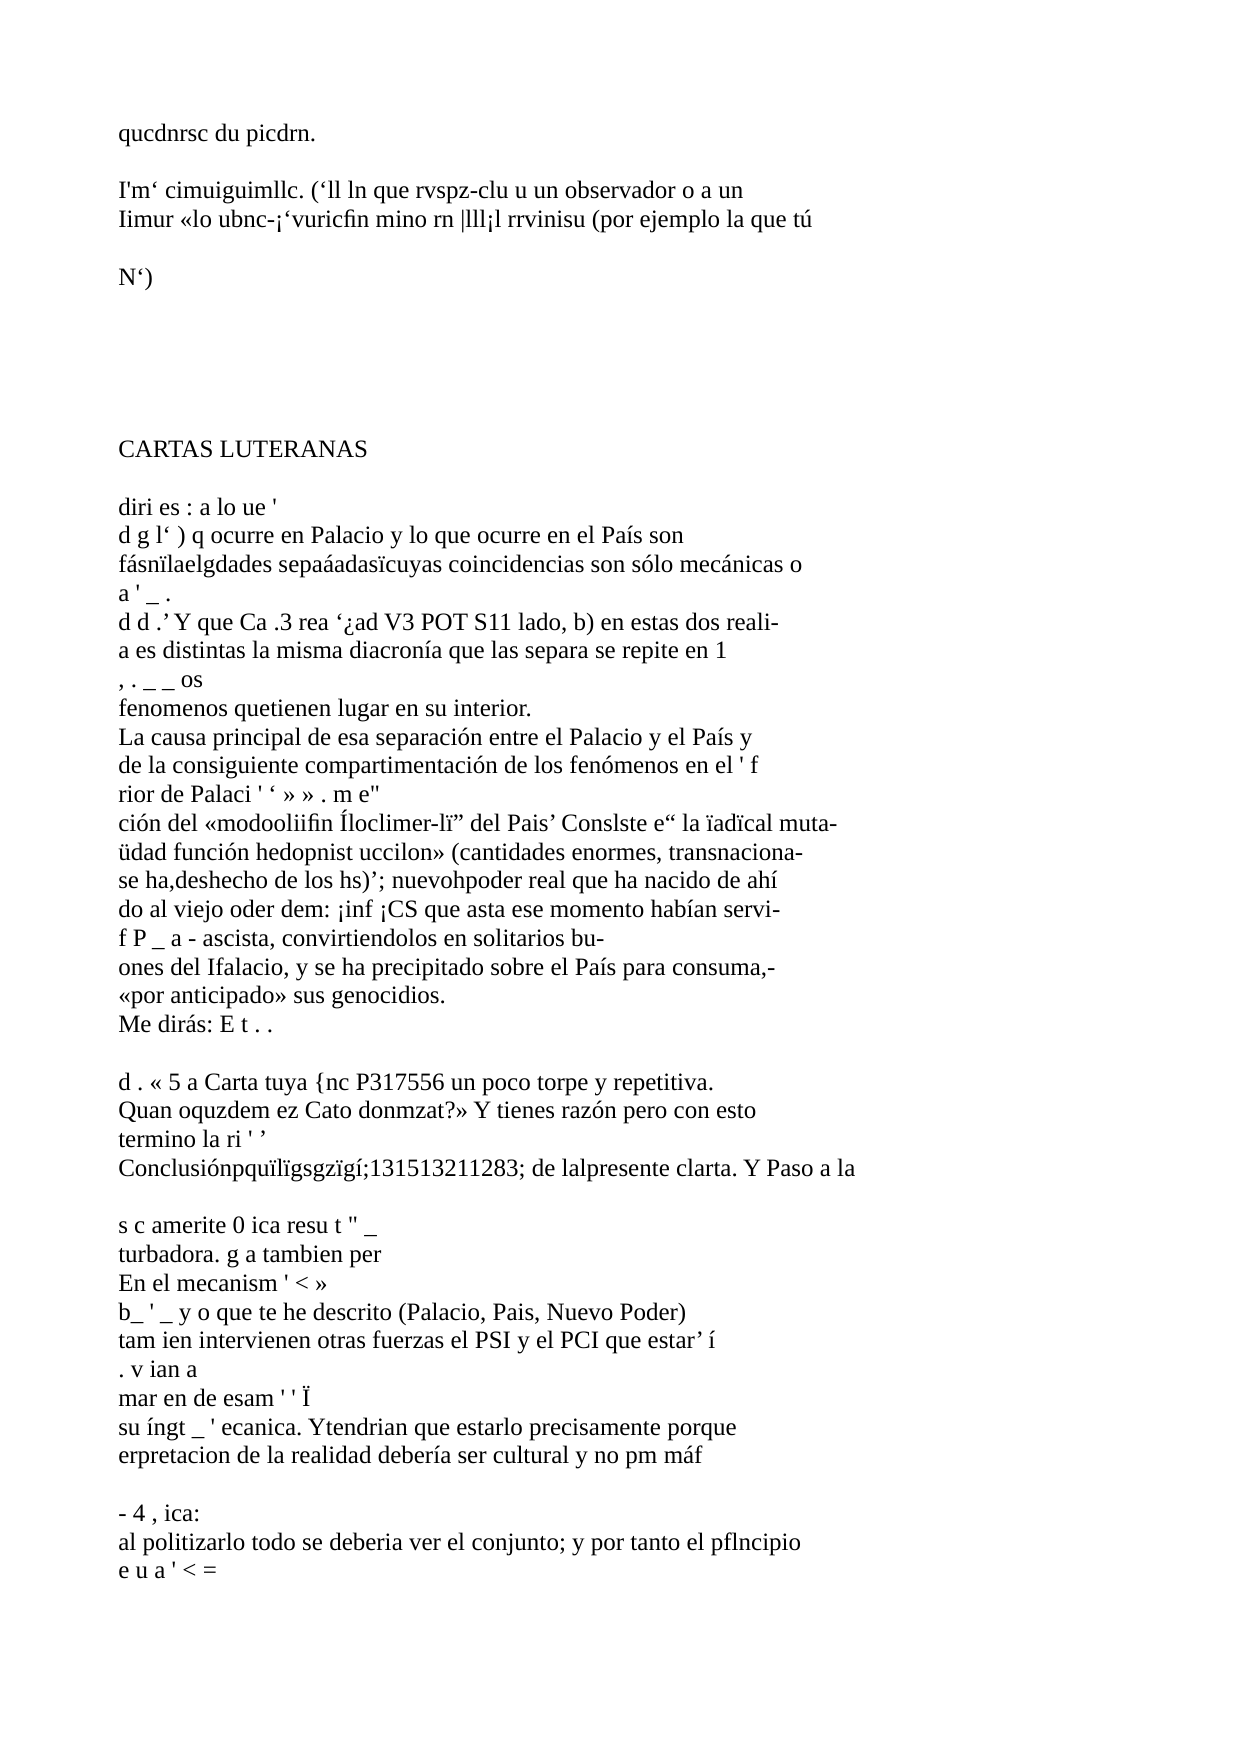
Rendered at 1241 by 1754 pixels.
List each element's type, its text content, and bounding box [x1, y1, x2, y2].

text diri es : a lo ue ' [118, 492, 1122, 521]
text Iimur «lo ubnc-¡‘vuricﬁn mino rn |lll¡l rrvinisu (por ejemplo la que tú [118, 204, 1122, 233]
text «por anticipado» sus genocidios. [118, 981, 1122, 1009]
text b_ ' _ y o que te he descrito (Palacio, Pais, Nuevo Poder) [118, 1297, 1122, 1326]
text al politizarlo todo se deberia ver el conjunto; y por tanto el pflncipio [118, 1527, 1122, 1556]
text Me dirás: E t . . [118, 1009, 1122, 1038]
text fásnïlaelgdades sepaáadasïcuyas coincidencias son sólo mecánicas o [118, 549, 1122, 578]
text do al viejo oder dem: ¡inf ¡CS que asta ese momento habían servi- [118, 894, 1122, 923]
text La causa principal de esa separación entre el Palacio y el País y [118, 722, 1122, 751]
text Quan oquzdem ez Cato donmzat?» Y tienes razón pero con esto [118, 1096, 1122, 1124]
text s c amerite 0 ica resu t " _ [118, 1211, 1122, 1239]
text Conclusiónpquïlïgsgzïgí;131513211283; de lalpresente clarta. Y Paso a la [118, 1153, 1122, 1182]
text d . « 5 a Carta tuya {nc P317556 un poco torpe y repetitiva. [118, 1067, 1122, 1096]
text termino la ri ' ’ [118, 1124, 1122, 1153]
text , . _ _ os [118, 664, 1122, 693]
text su íngt _ ' ecanica. Ytendrian que estarlo precisamente porque [118, 1412, 1122, 1441]
text erpretacion de la realidad debería ser cultural y no pm máf [118, 1441, 1122, 1469]
text fenomenos quetienen lugar en su interior. [118, 693, 1122, 722]
text a es distintas la misma diacronía que las separa se repite en 1 [118, 636, 1122, 664]
text tam ien intervienen otras fuerzas el PSI y el PCI que estar’ í [118, 1326, 1122, 1354]
text En el mecanism ' < » [118, 1268, 1122, 1297]
text CARTAS LUTERANAS [118, 434, 1122, 463]
text N‘) [118, 262, 1122, 291]
text üdad función hedopnist uccilon» (cantidades enormes, transnaciona- [118, 837, 1122, 866]
text I'm‘ cimuiguimllc. (‘ll ln que rvspz-clu u un observador o a un [118, 176, 1122, 204]
text d d .’ Y que Ca .3 rea ‘¿ad V3 POT S11 lado, b) en estas dos reali- [118, 607, 1122, 636]
text d g l‘ ) q ocurre en Palacio y lo que ocurre en el País son [118, 521, 1122, 549]
text se ha,deshecho de los hs)’; nuevohpoder real que ha nacido de ahí [118, 866, 1122, 894]
text - 4 , ica: [118, 1498, 1122, 1527]
text a ' _ . [118, 578, 1122, 607]
text f P _ a - ascista, convirtiendolos en solitarios bu- [118, 923, 1122, 952]
text ones del Ifalacio, y se ha precipitado sobre el País para consuma,- [118, 952, 1122, 981]
text e u a ' < = [118, 1556, 1122, 1584]
text de la consiguiente compartimentación de los fenómenos en el ' f [118, 751, 1122, 779]
text ción del «modooliiﬁn Íloclimer-lï” del Pais’ Conslste e“ la ïadïcal muta- [118, 808, 1122, 837]
text . v ian a [118, 1354, 1122, 1383]
text qucdnrsc du picdrn. [118, 118, 1122, 147]
text mar en de esam ' ' Ï [118, 1383, 1122, 1412]
text rior de Palaci ' ‘ » » . m e" [118, 779, 1122, 808]
text turbadora. g a tambien per [118, 1239, 1122, 1268]
